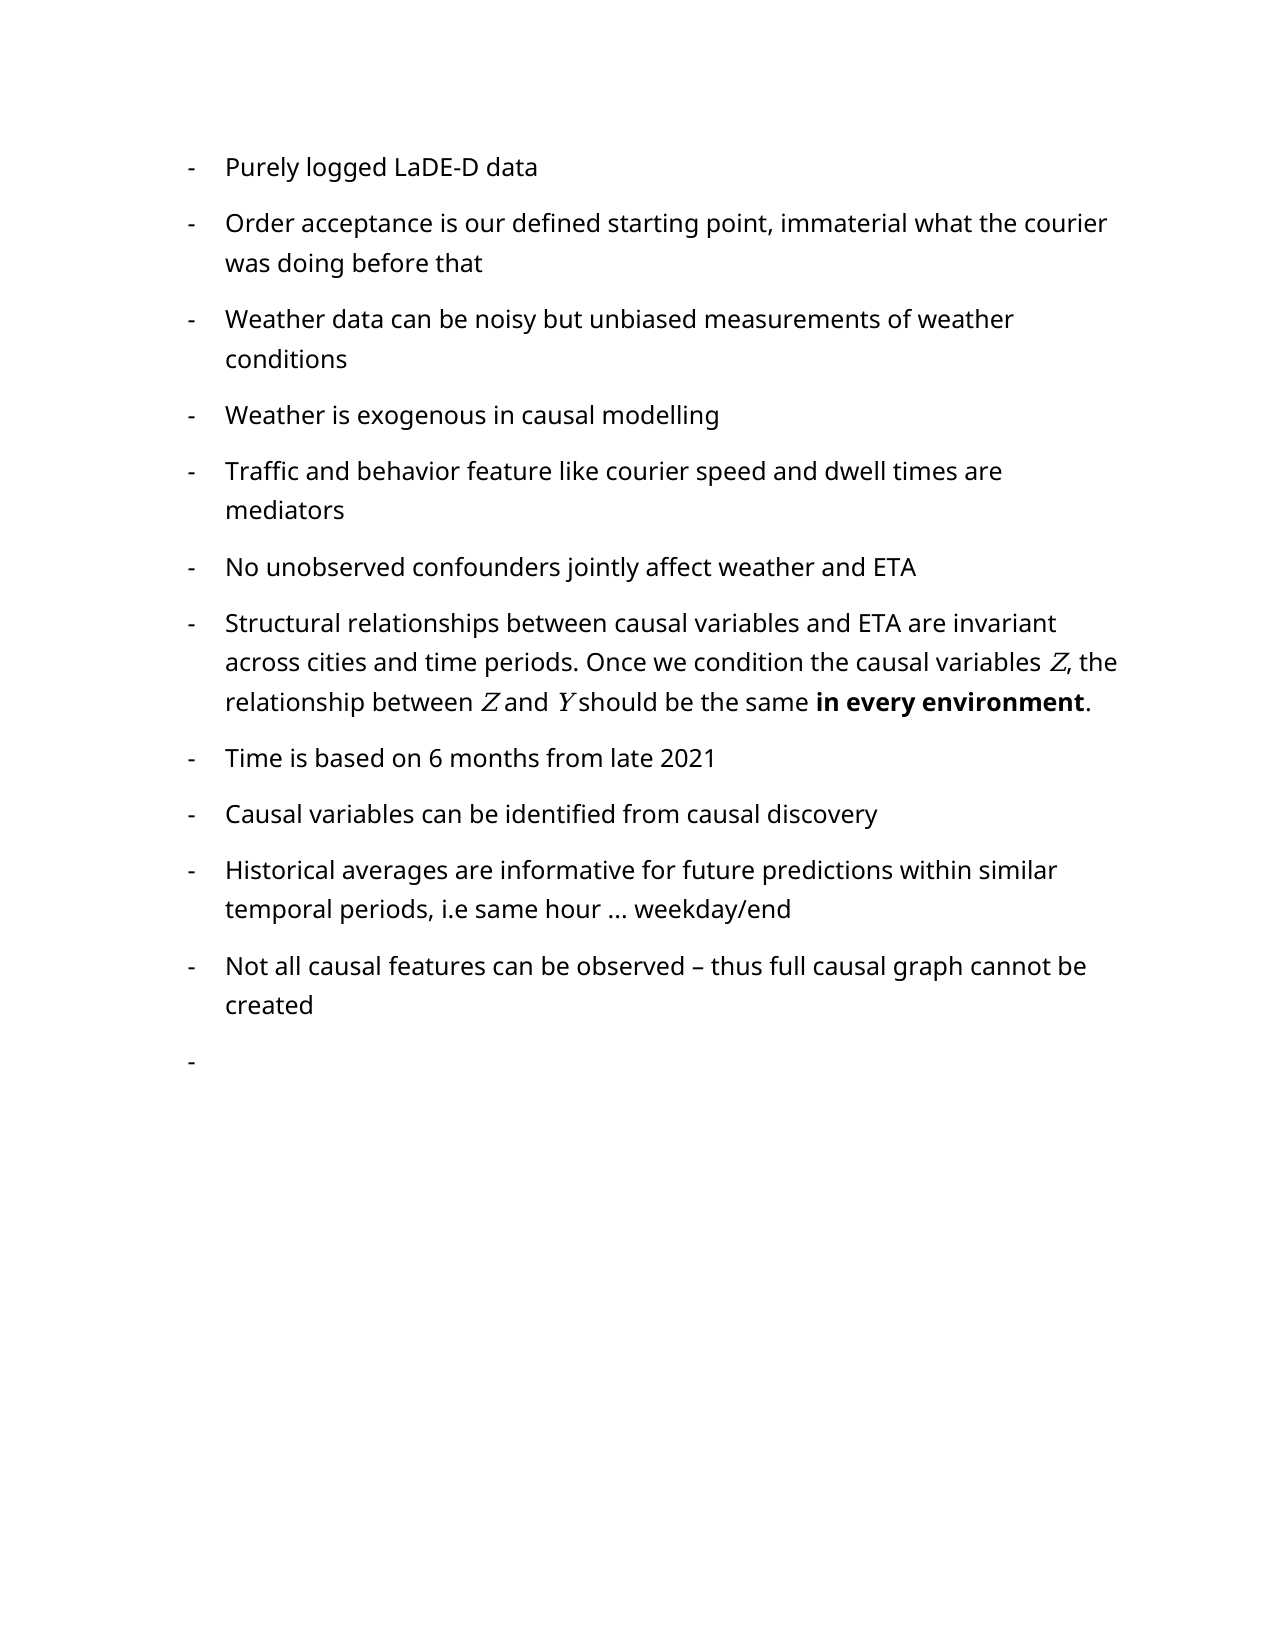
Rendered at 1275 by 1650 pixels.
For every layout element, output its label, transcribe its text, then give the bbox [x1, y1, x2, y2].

list Weather is exogenous in causal modelling [187, 397, 1125, 431]
list Time is based on 6 months from late 2021 [187, 740, 1125, 774]
list Historical averages are informative for future predictions within similar temporal periods, i.e same hour ... weekday/end [187, 853, 1125, 926]
list Causal variables can be identified from causal discovery [187, 797, 1125, 831]
list Not all causal features can be observed – thus full causal graph cannot be created [187, 948, 1125, 1022]
list Purely logged LaDE-D data [187, 150, 1125, 184]
list Traffic and behavior feature like courier speed and dwell times are mediators [187, 453, 1125, 527]
list Weather data can be noisy but unbiased measurements of weather conditions [187, 302, 1125, 375]
list Order acceptance is our defined starting point, immaterial what the courier was doing before that [187, 206, 1125, 280]
list No unobserved confounders jointly affect weather and ETA [187, 549, 1125, 583]
list Structural relationships between causal variables and ETA are invariant across cities and time periods. Once we condition the causal variables Z, the relationship between Z and Y should be the same in every environment. [187, 605, 1125, 718]
